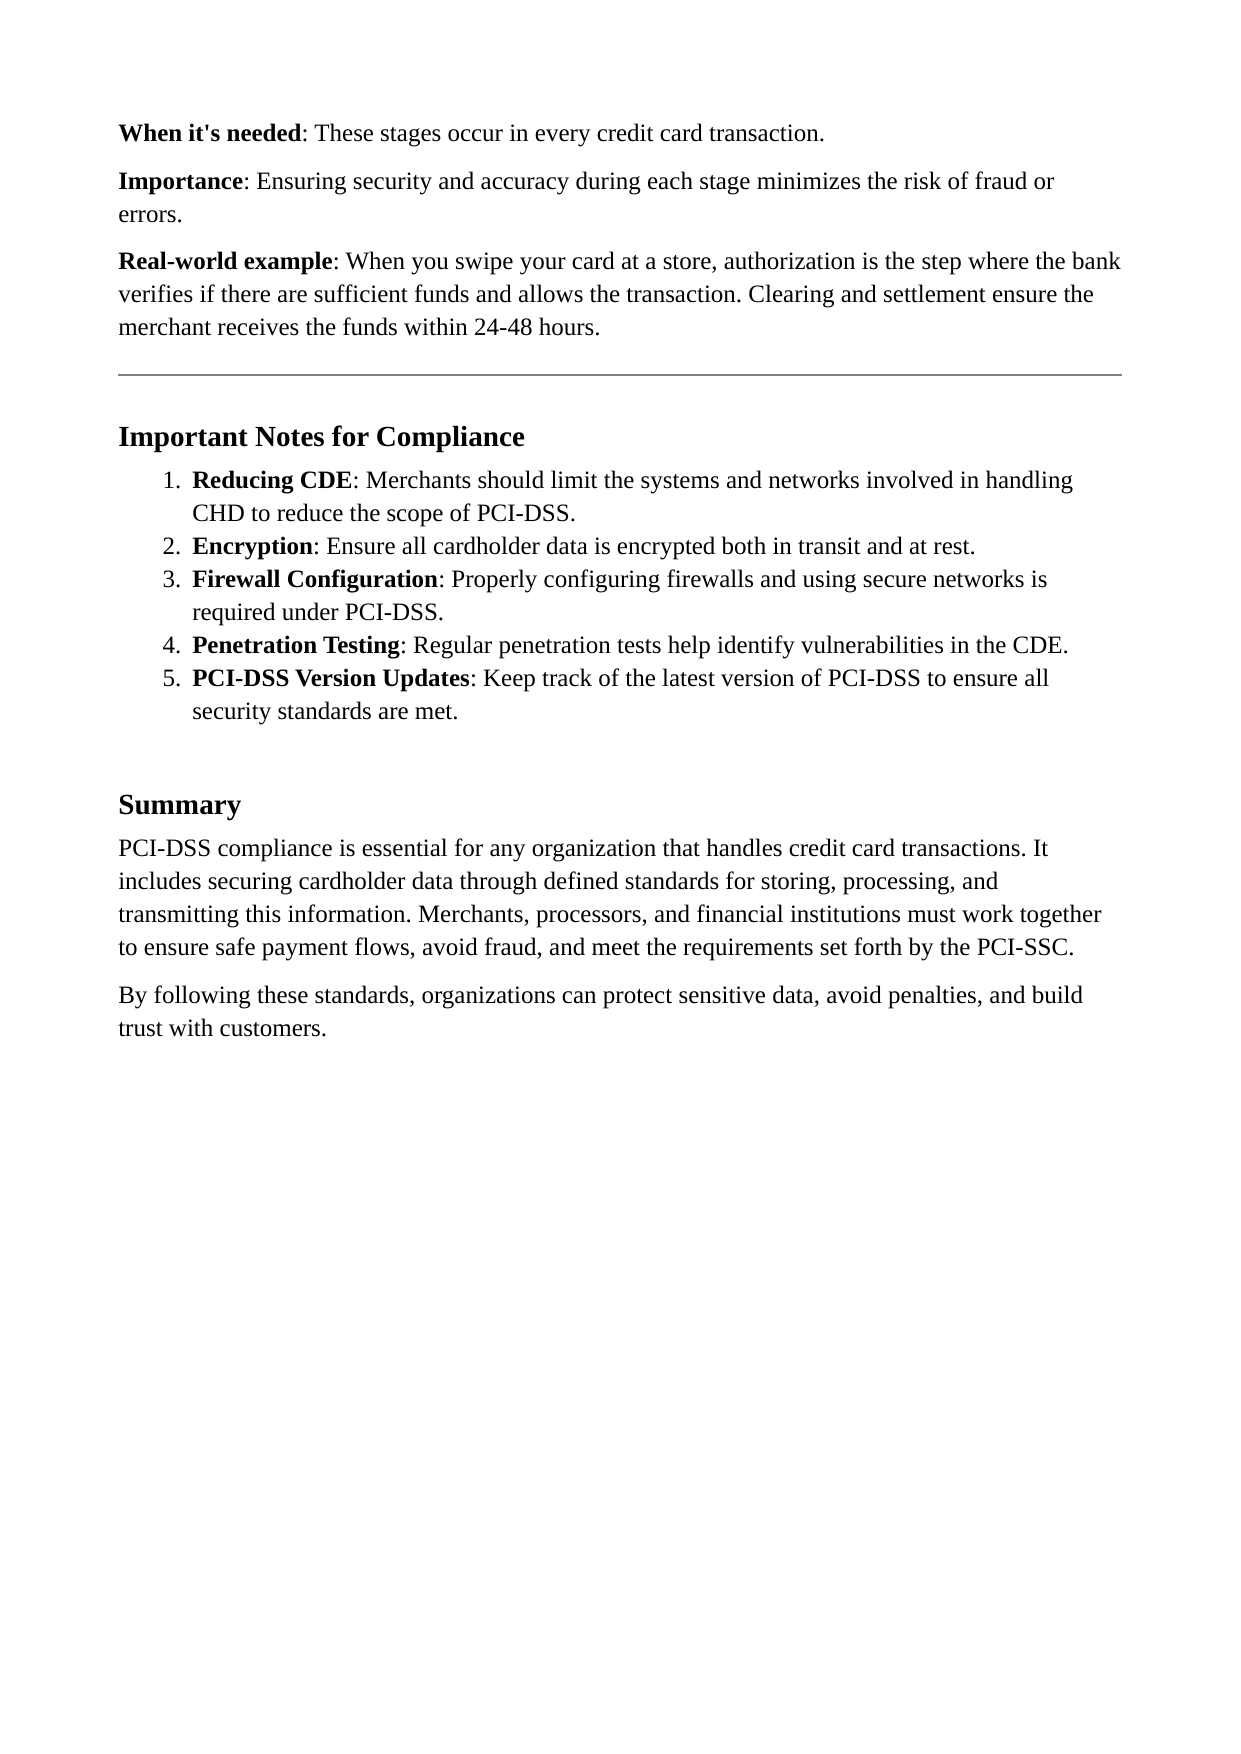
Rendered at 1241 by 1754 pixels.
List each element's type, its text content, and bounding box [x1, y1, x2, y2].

text Real-world example: When you swipe your card at a store, authorization is the step where the bank verifies if there are sufficient funds and allows the transaction. Clearing and settlement ensure the merchant receives the funds within 24-48 hours. [118, 246, 1122, 341]
list PCI-DSS Version Updates: Keep track of the latest version of PCI-DSS to ensure all security standards are met. [162, 663, 1122, 725]
list Penetration Testing: Regular penetration tests help identify vulnerabilities in the CDE. [162, 630, 1122, 659]
list Reducing CDE: Merchants should limit the systems and networks involved in handling CHD to reduce the scope of PCI-DSS. [162, 465, 1122, 527]
text By following these standards, organizations can protect sensitive data, avoid penalties, and build trust with customers. [118, 980, 1122, 1041]
text Importance: Ensuring security and accuracy during each stage minimizes the risk of fraud or errors. [118, 166, 1122, 227]
list Firewall Configuration: Properly configuring firewalls and using secure networks is required under PCI-DSS. [162, 564, 1122, 626]
list Encryption: Ensure all cardholder data is encrypted both in transit and at rest. [162, 531, 1122, 560]
text PCI-DSS compliance is essential for any organization that handles credit card transactions. It includes securing cardholder data through defined standards for storing, processing, and transmitting this information. Merchants, processors, and financial institutions must work together to ensure safe payment flows, avoid fraud, and meet the requirements set forth by the PCI-SSC. [118, 833, 1122, 961]
subtitle Important Notes for Compliance [118, 419, 1122, 452]
subtitle Summary [118, 787, 1122, 821]
text When it's needed: These stages occur in every credit card transaction. [118, 118, 1122, 147]
